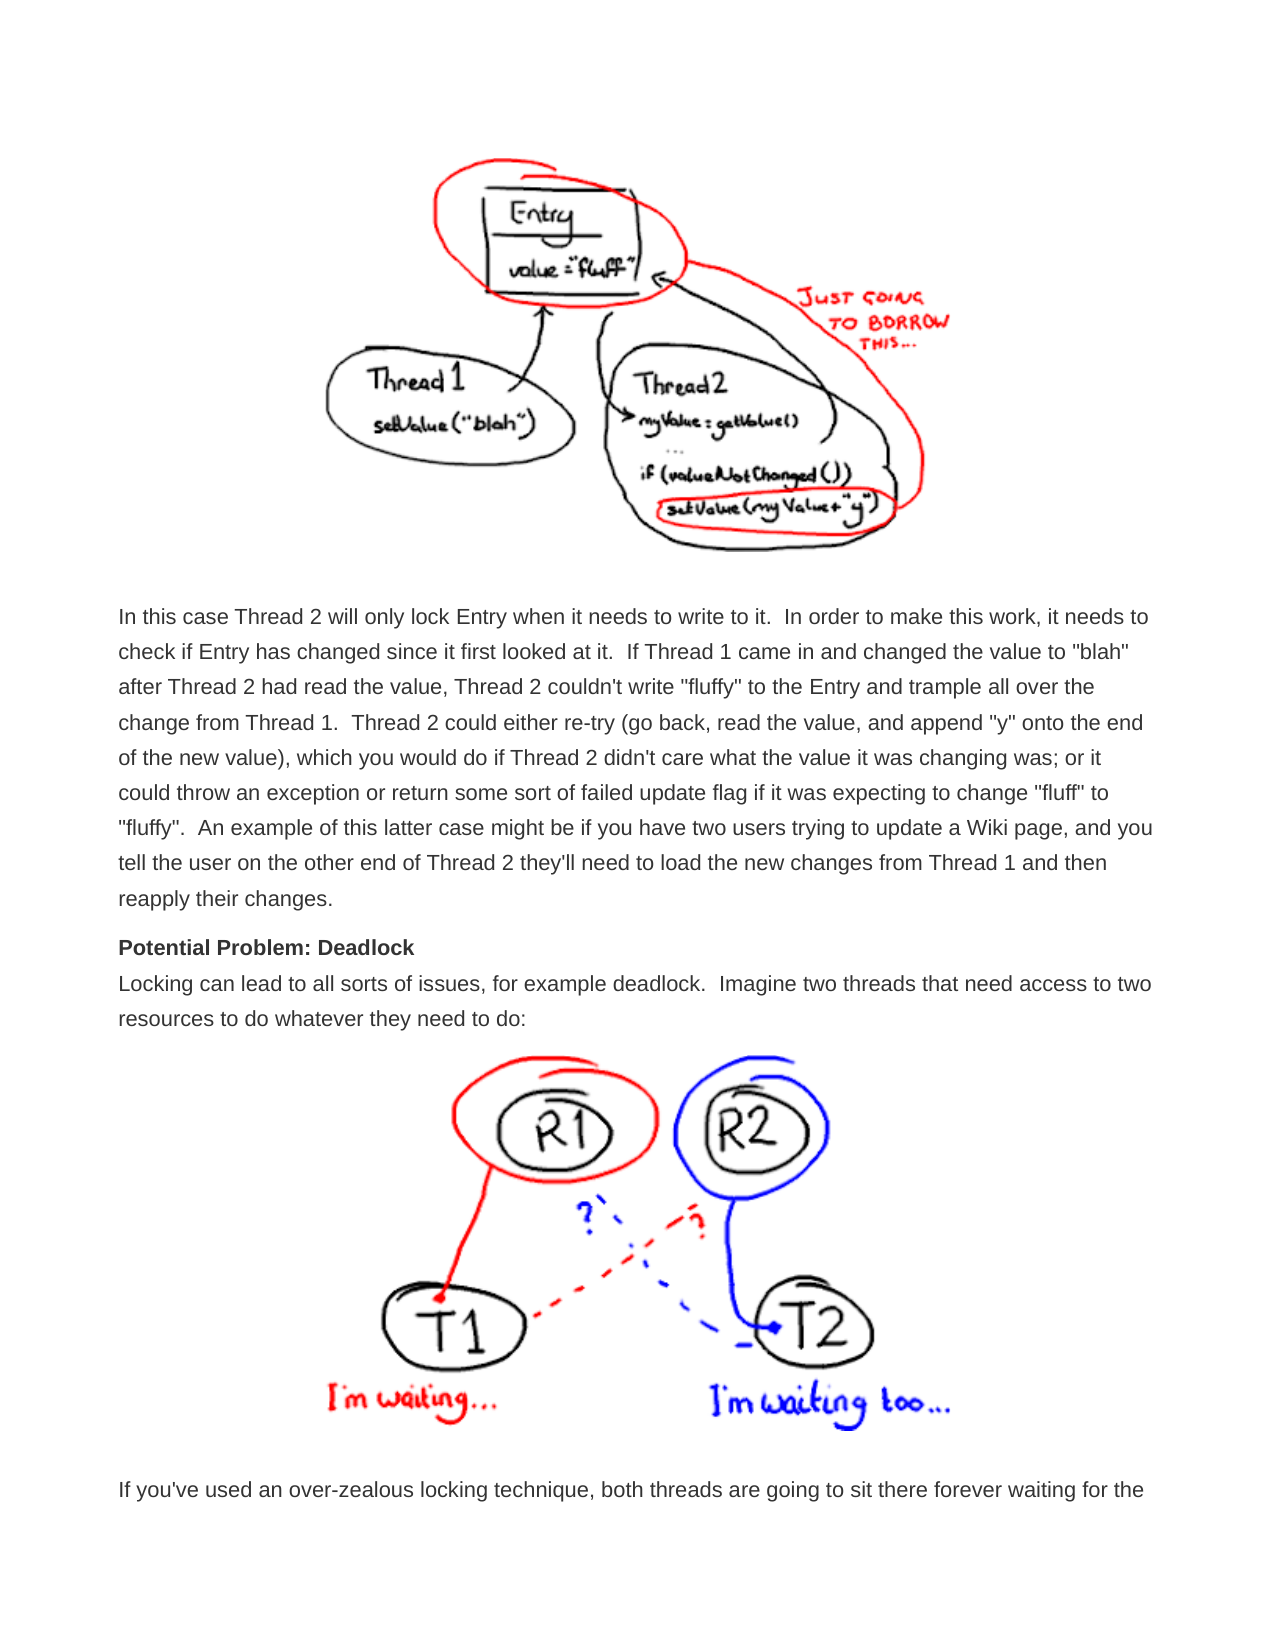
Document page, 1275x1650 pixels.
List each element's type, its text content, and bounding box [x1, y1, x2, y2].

text Potential Problem: Deadlock [118, 935, 1157, 960]
text Locking can lead to all sorts of issues, for example deadlock. Imagine two threads that need access to two resources to do whatever they need to do: [118, 970, 1157, 1031]
picture [325, 1055, 951, 1431]
text If you've used an over-zealous locking technique, both threads are going to sit there forever waiting for the [118, 1442, 1157, 1502]
picture [325, 158, 951, 552]
text In this case Thread 2 will only lock Entry when it needs to write to it. In order to make this work, it needs to check if Entry has changed since it first looked at it. If Thread 1 came in and changed the value to "blah" after Thread 2 had read the value, Thread 2 couldn't write "fluffy" to the Entry and trample all over the change from Thread 1. Thread 2 could either re-try (go back, read the value, and append "y" onto the end of the new value), which you would do if Thread 2 didn't care what the value it was changing was; or it could throw an exception or return some sort of failed update flag if it was expecting to change "fluff" to "fluffy". An example of this latter case might be if you have two users trying to update a Wiki page, and you tell the user on the other end of Thread 2 they'll need to load the new changes from Thread 1 and then reapply their changes. [118, 604, 1157, 911]
